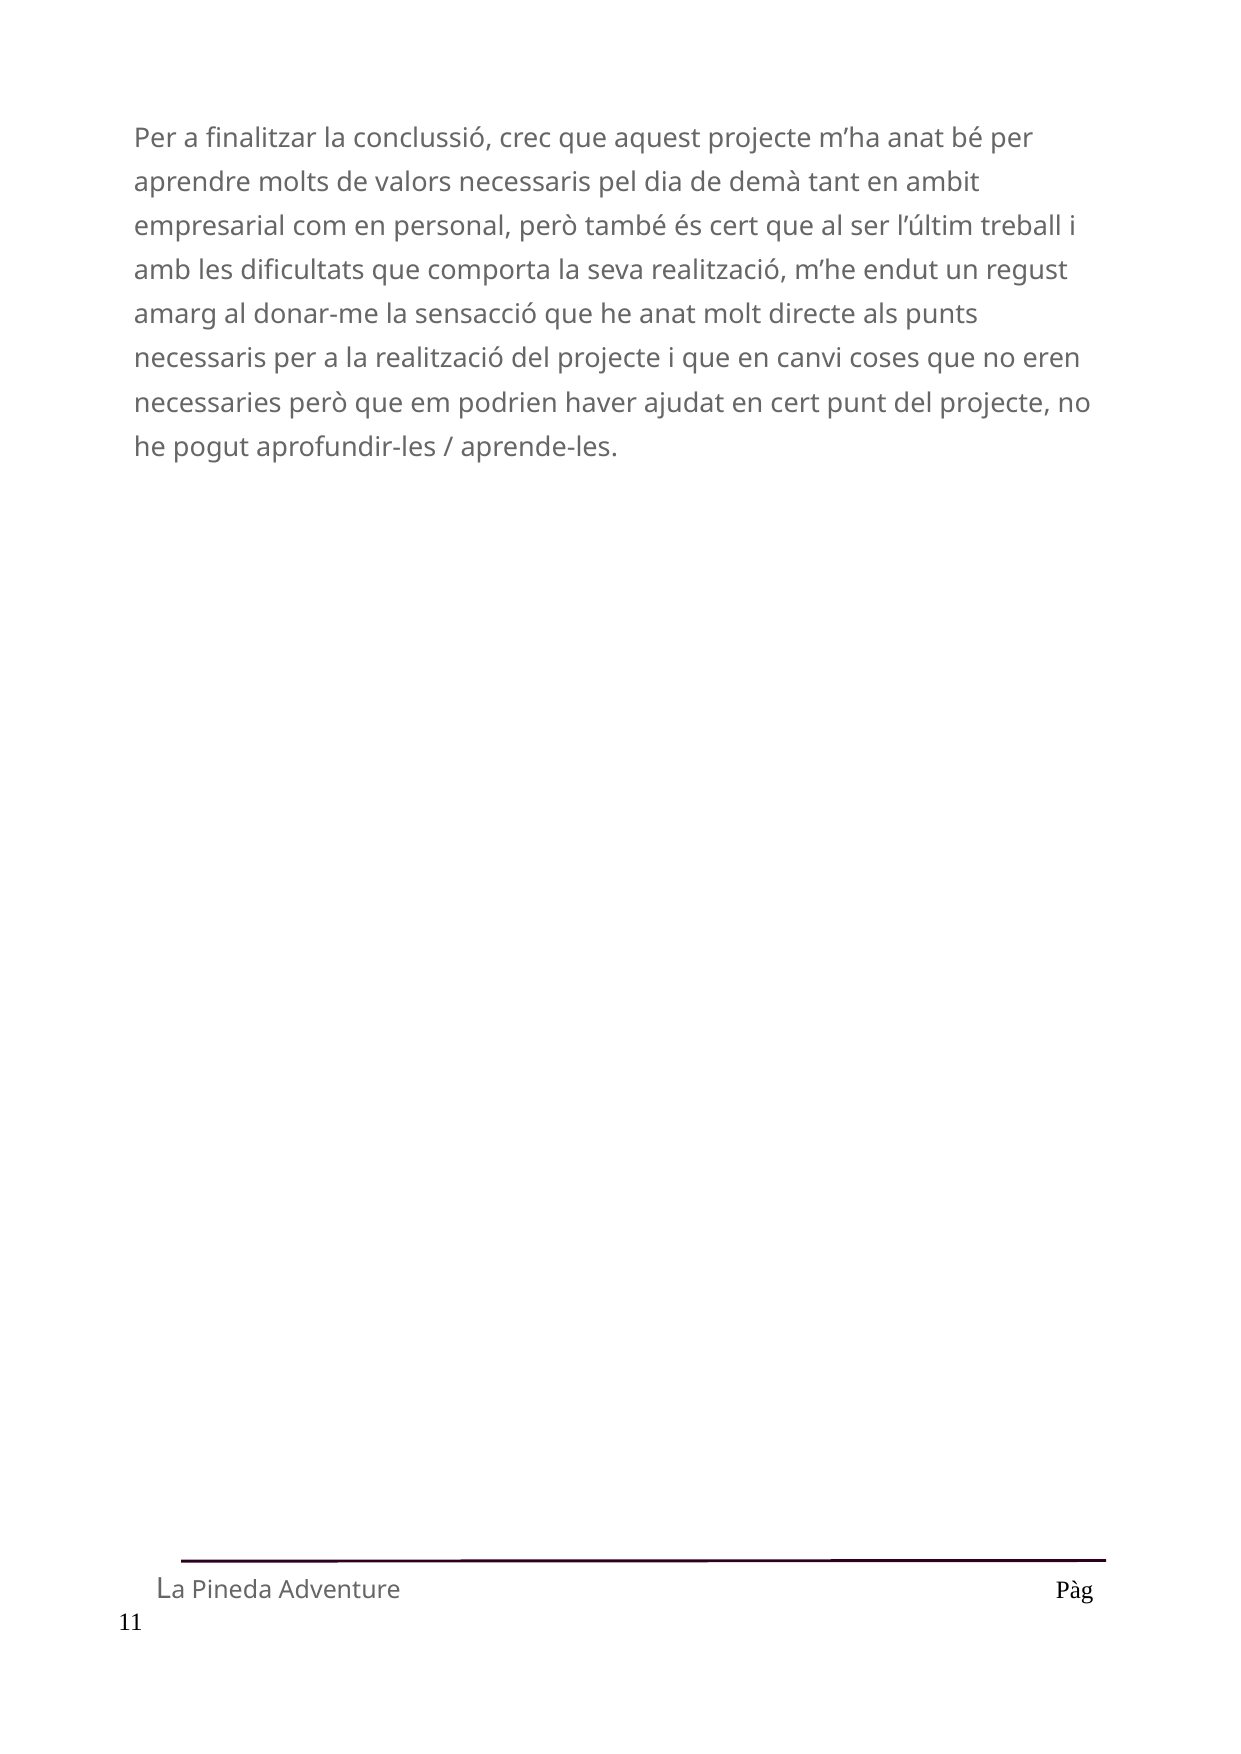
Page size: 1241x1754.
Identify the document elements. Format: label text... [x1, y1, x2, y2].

text Per a finalitzar la conclussió, crec que aquest projecte m’ha anat bé per aprendre molts de valors necessaris pel dia de demà tant en ambit empresarial com en personal, però també és cert que al ser l’últim treball i amb les dificultats que comporta la seva realització, m’he endut un regust amarg al donar-me la sensacció que he anat molt directe als punts necessaris per a la realització del projecte i que en canvi coses que no eren necessaries però que em podrien haver ajudat en cert punt del projecte, no he pogut aprofundir-les / aprende-les. [134, 118, 1106, 464]
